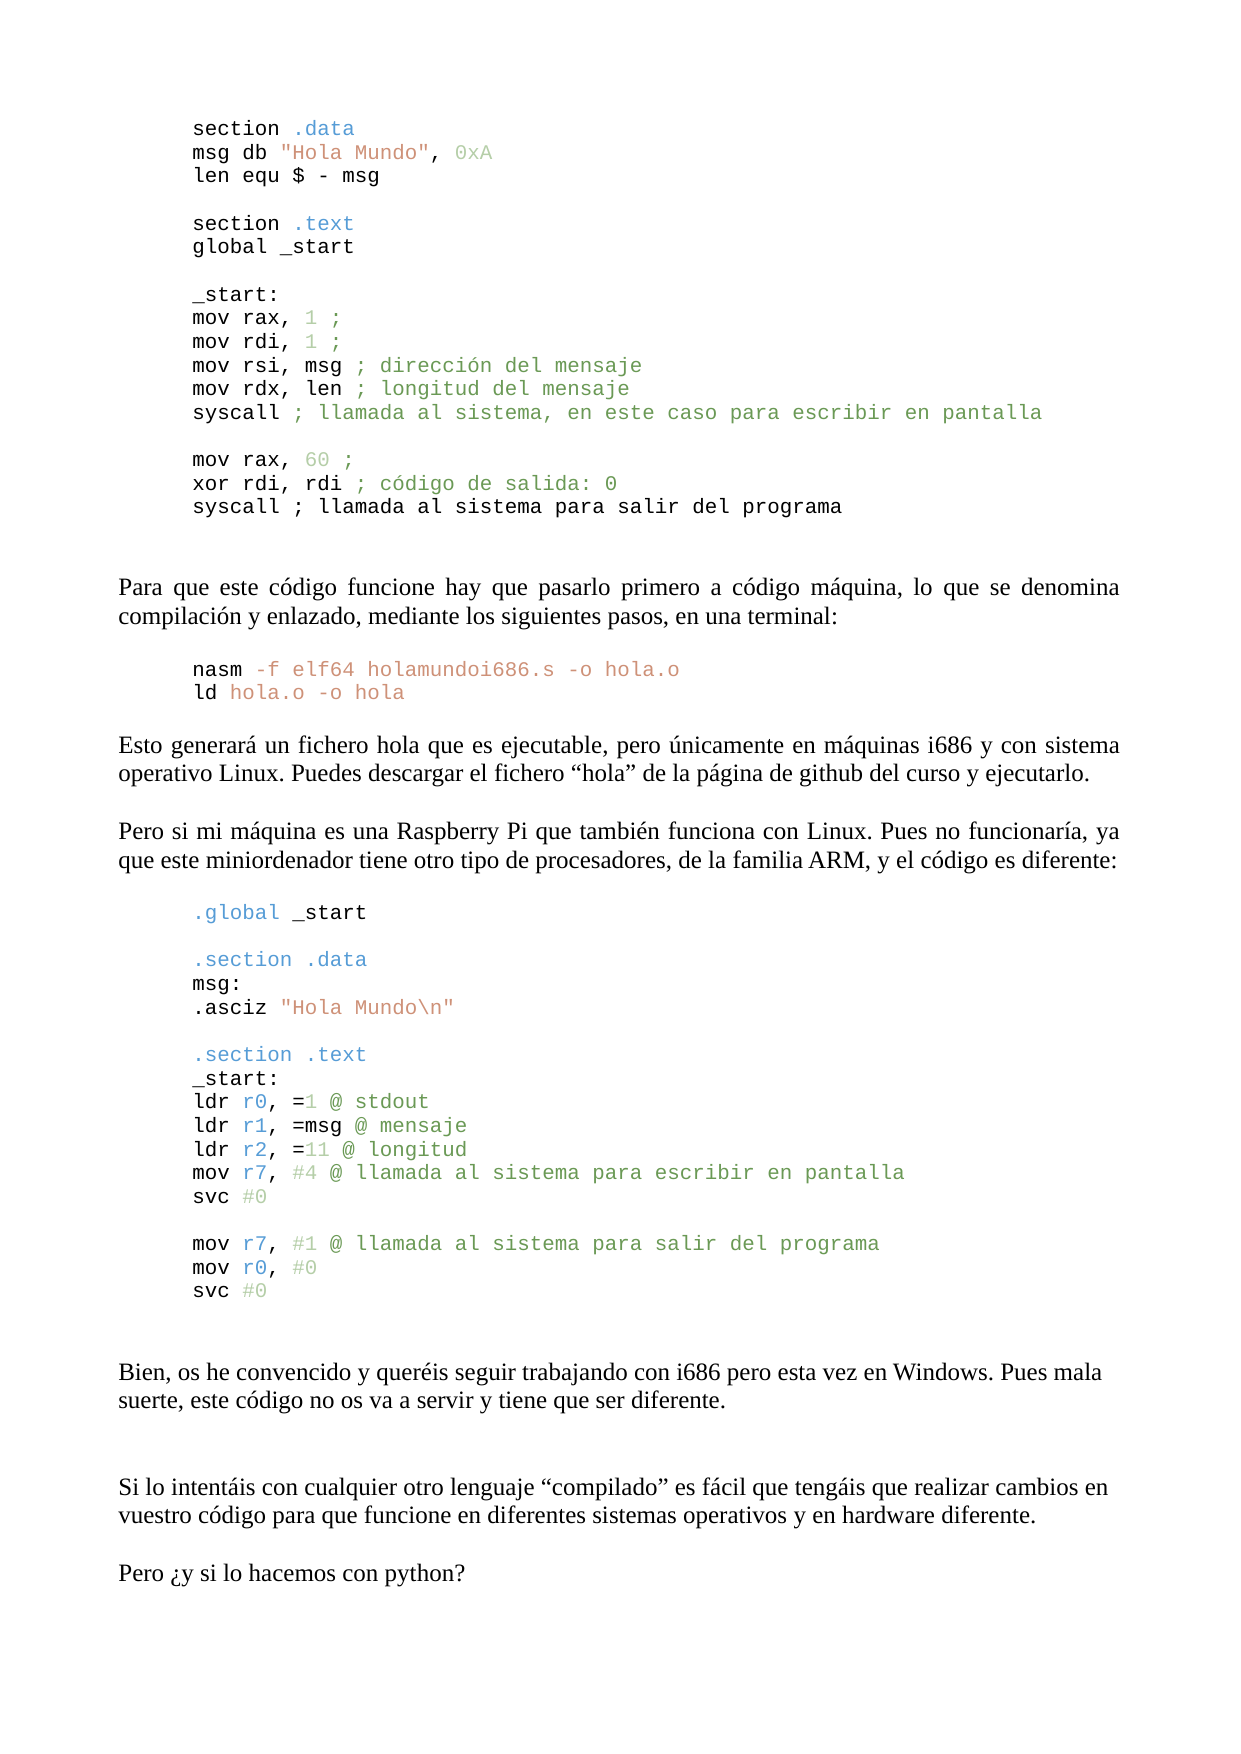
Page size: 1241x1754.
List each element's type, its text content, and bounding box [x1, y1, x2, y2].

text syscall ; llamada al sistema para salir del programa [192, 496, 1122, 520]
text Pero ¿y si lo hacemos con python? [118, 1558, 1122, 1587]
text svc #0 [192, 1281, 1122, 1304]
text mov rax, 1 ; [192, 307, 1122, 331]
text mov rdi, 1 ; [192, 331, 1122, 354]
text Para que este código funcione hay que pasarlo primero a código máquina, lo que se denomina compilación y enlazado, mediante los siguientes pasos, en una terminal: [118, 572, 1122, 630]
text mov r7, #4 @ llamada al sistema para escribir en pantalla [192, 1162, 1122, 1186]
text Bien, os he convencido y queréis seguir trabajando con i686 pero esta vez en Windows. Pues mala suerte, este código no os va a servir y tiene que ser diferente. [118, 1357, 1122, 1414]
text .section .data [192, 949, 1122, 973]
text global _start [192, 236, 1122, 260]
text mov rdx, len ; longitud del mensaje [192, 378, 1122, 402]
text ld hola.o -o hola [192, 682, 1122, 706]
text xor rdi, rdi ; código de salida: 0 [192, 473, 1122, 496]
text mov r0, #0 [192, 1257, 1122, 1281]
text svc #0 [192, 1186, 1122, 1209]
text syscall ; llamada al sistema, en este caso para escribir en pantalla [192, 402, 1122, 426]
text mov rax, 60 ; [192, 449, 1122, 473]
text ldr r2, =11 @ longitud [192, 1139, 1122, 1162]
text msg db "Hola Mundo", 0xA [192, 142, 1122, 165]
text _start: [192, 1068, 1122, 1091]
text nasm -f elf64 holamundoi686.s -o hola.o [192, 659, 1122, 682]
text .section .text [192, 1044, 1122, 1068]
text ldr r0, =1 @ stdout [192, 1091, 1122, 1115]
text Pero si mi máquina es una Raspberry Pi que también funciona con Linux. Pues no funcionaría, ya que este miniordenador tiene otro tipo de procesadores, de la familia ARM, y el código es diferente: [118, 816, 1122, 873]
text mov r7, #1 @ llamada al sistema para salir del programa [192, 1233, 1122, 1257]
text Si lo intentáis con cualquier otro lenguaje “compilado” es fácil que tengáis que realizar cambios en vuestro código para que funcione en diferentes sistemas operativos y en hardware diferente. [118, 1472, 1122, 1529]
text mov rsi, msg ; dirección del mensaje [192, 354, 1122, 378]
text msg: [192, 973, 1122, 997]
text section .data [192, 118, 1122, 142]
text section .text [192, 213, 1122, 236]
text len equ $ - msg [192, 165, 1122, 189]
text Esto generará un fichero hola que es ejecutable, pero únicamente en máquinas i686 y con sistema operativo Linux. Puedes descargar el fichero “hola” de la página de github del curso y ejecutarlo. [118, 730, 1122, 787]
text .asciz "Hola Mundo\n" [192, 997, 1122, 1020]
text _start: [192, 284, 1122, 307]
text .global _start [192, 902, 1122, 926]
text ldr r1, =msg @ mensaje [192, 1115, 1122, 1139]
